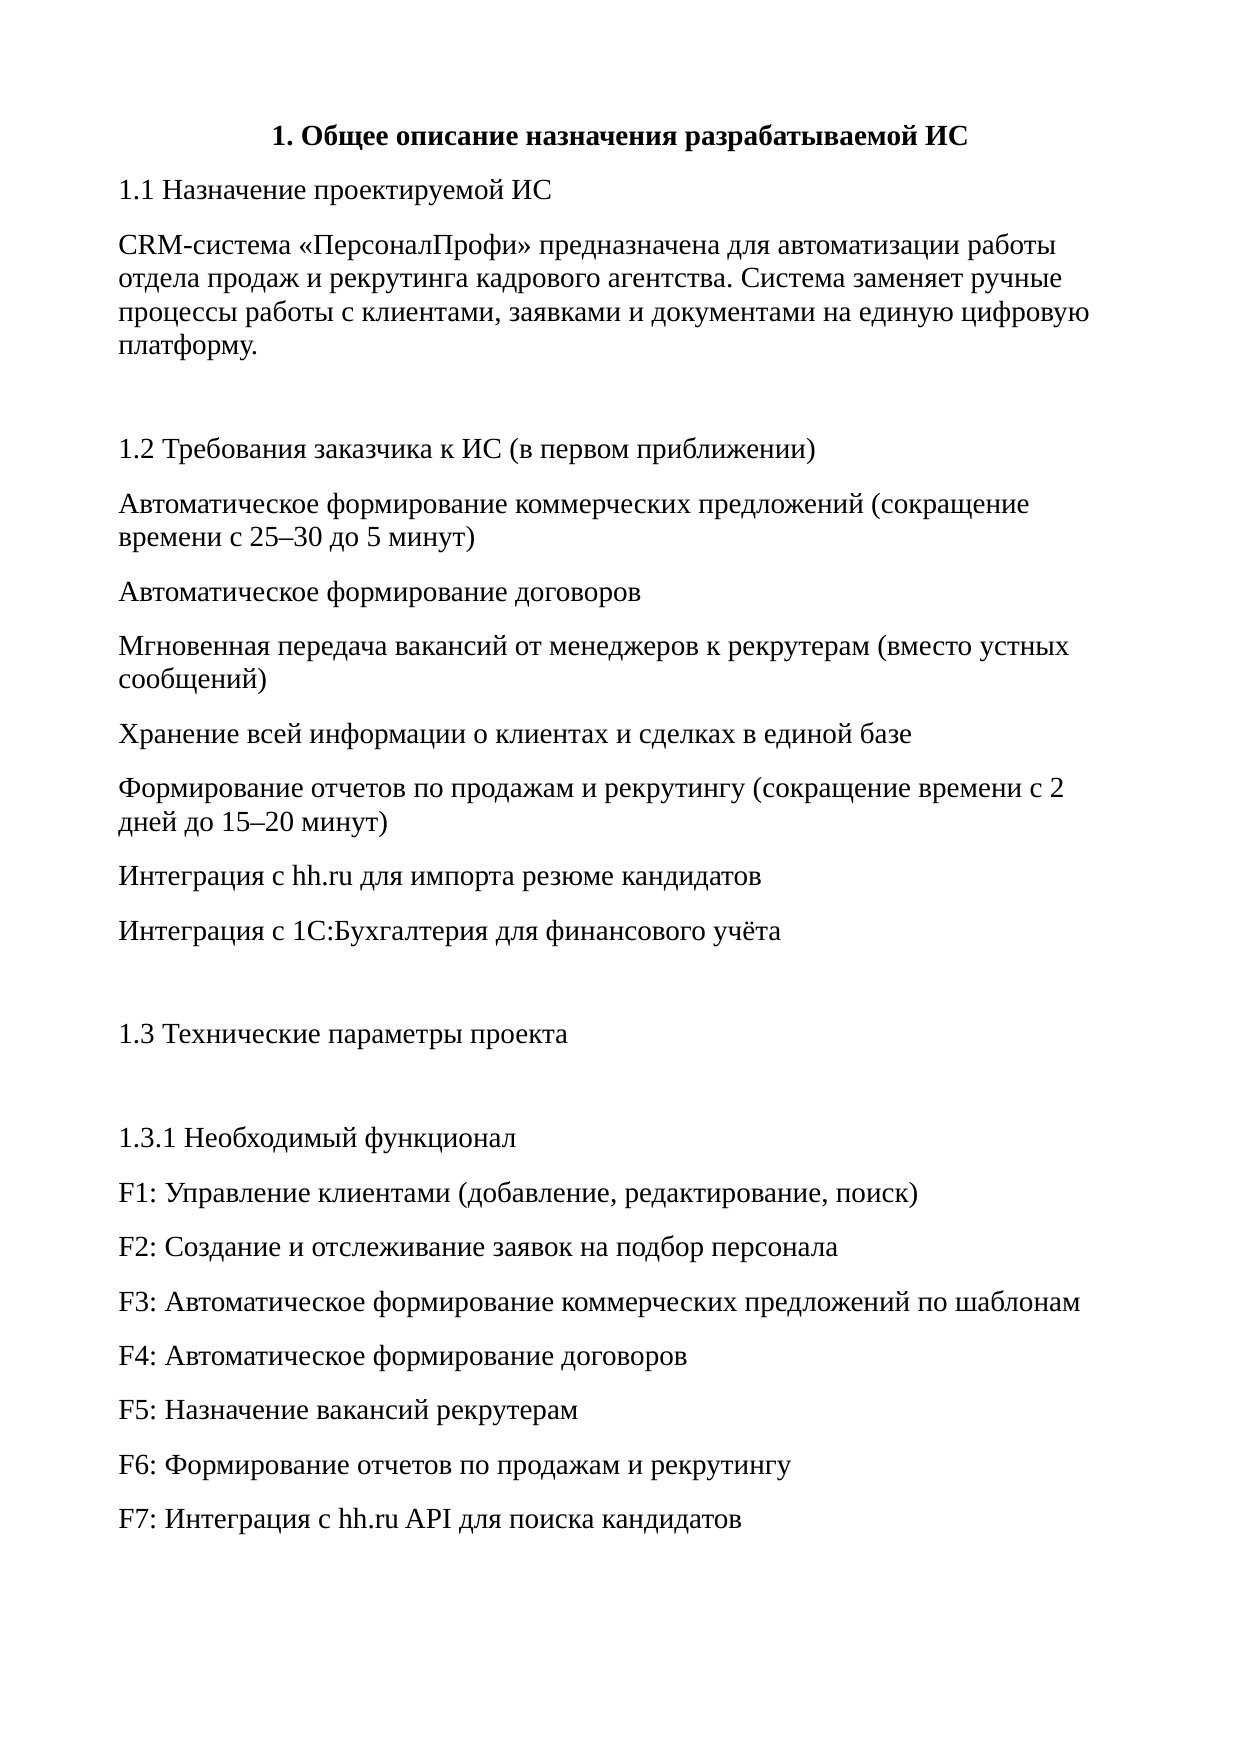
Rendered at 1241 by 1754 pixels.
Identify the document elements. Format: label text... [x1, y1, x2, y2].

text 1.2 Требования заказчика к ИС (в первом приближении) [118, 431, 1122, 465]
text CRM-система «ПерсоналПрофи» предназначена для автоматизации работы отдела продаж и рекрутинга кадрового агентства. Система заменяет ручные процессы работы с клиентами, заявками и документами на единую цифровую платформу. [118, 227, 1122, 361]
text F2: Создание и отслеживание заявок на подбор персонала [118, 1229, 1122, 1263]
text 1.3.1 Необходимый функционал [118, 1121, 1122, 1154]
text Интеграция с 1С:Бухгалтерия для финансового учёта [118, 913, 1122, 946]
text Автоматическое формирование договоров [118, 574, 1122, 607]
text Мгновенная передача вакансий от менеджеров к рекрутерам (вместо устных сообщений) [118, 628, 1122, 695]
text F3: Автоматическое формирование коммерческих предложений по шаблонам [118, 1284, 1122, 1317]
text 1.1 Назначение проектируемой ИС [118, 172, 1122, 206]
text 1. Общее описание назначения разрабатываемой ИС [118, 118, 1122, 152]
text 1.3 Технические параметры проекта [118, 1017, 1122, 1050]
text F4: Автоматическое формирование договоров [118, 1338, 1122, 1372]
text Хранение всей информации о клиентах и сделках в единой базе [118, 716, 1122, 749]
text Автоматическое формирование коммерческих предложений (сокращение времени с 25–30 до 5 минут) [118, 486, 1122, 553]
text F7: Интеграция с hh.ru API для поиска кандидатов [118, 1501, 1122, 1535]
text Формирование отчетов по продажам и рекрутингу (сокращение времени с 2 дней до 15–20 минут) [118, 770, 1122, 837]
text F6: Формирование отчетов по продажам и рекрутингу [118, 1447, 1122, 1480]
text Интеграция с hh.ru для импорта резюме кандидатов [118, 858, 1122, 892]
text F1: Управление клиентами (добавление, редактирование, поиск) [118, 1175, 1122, 1208]
text F5: Назначение вакансий рекрутерам [118, 1392, 1122, 1426]
